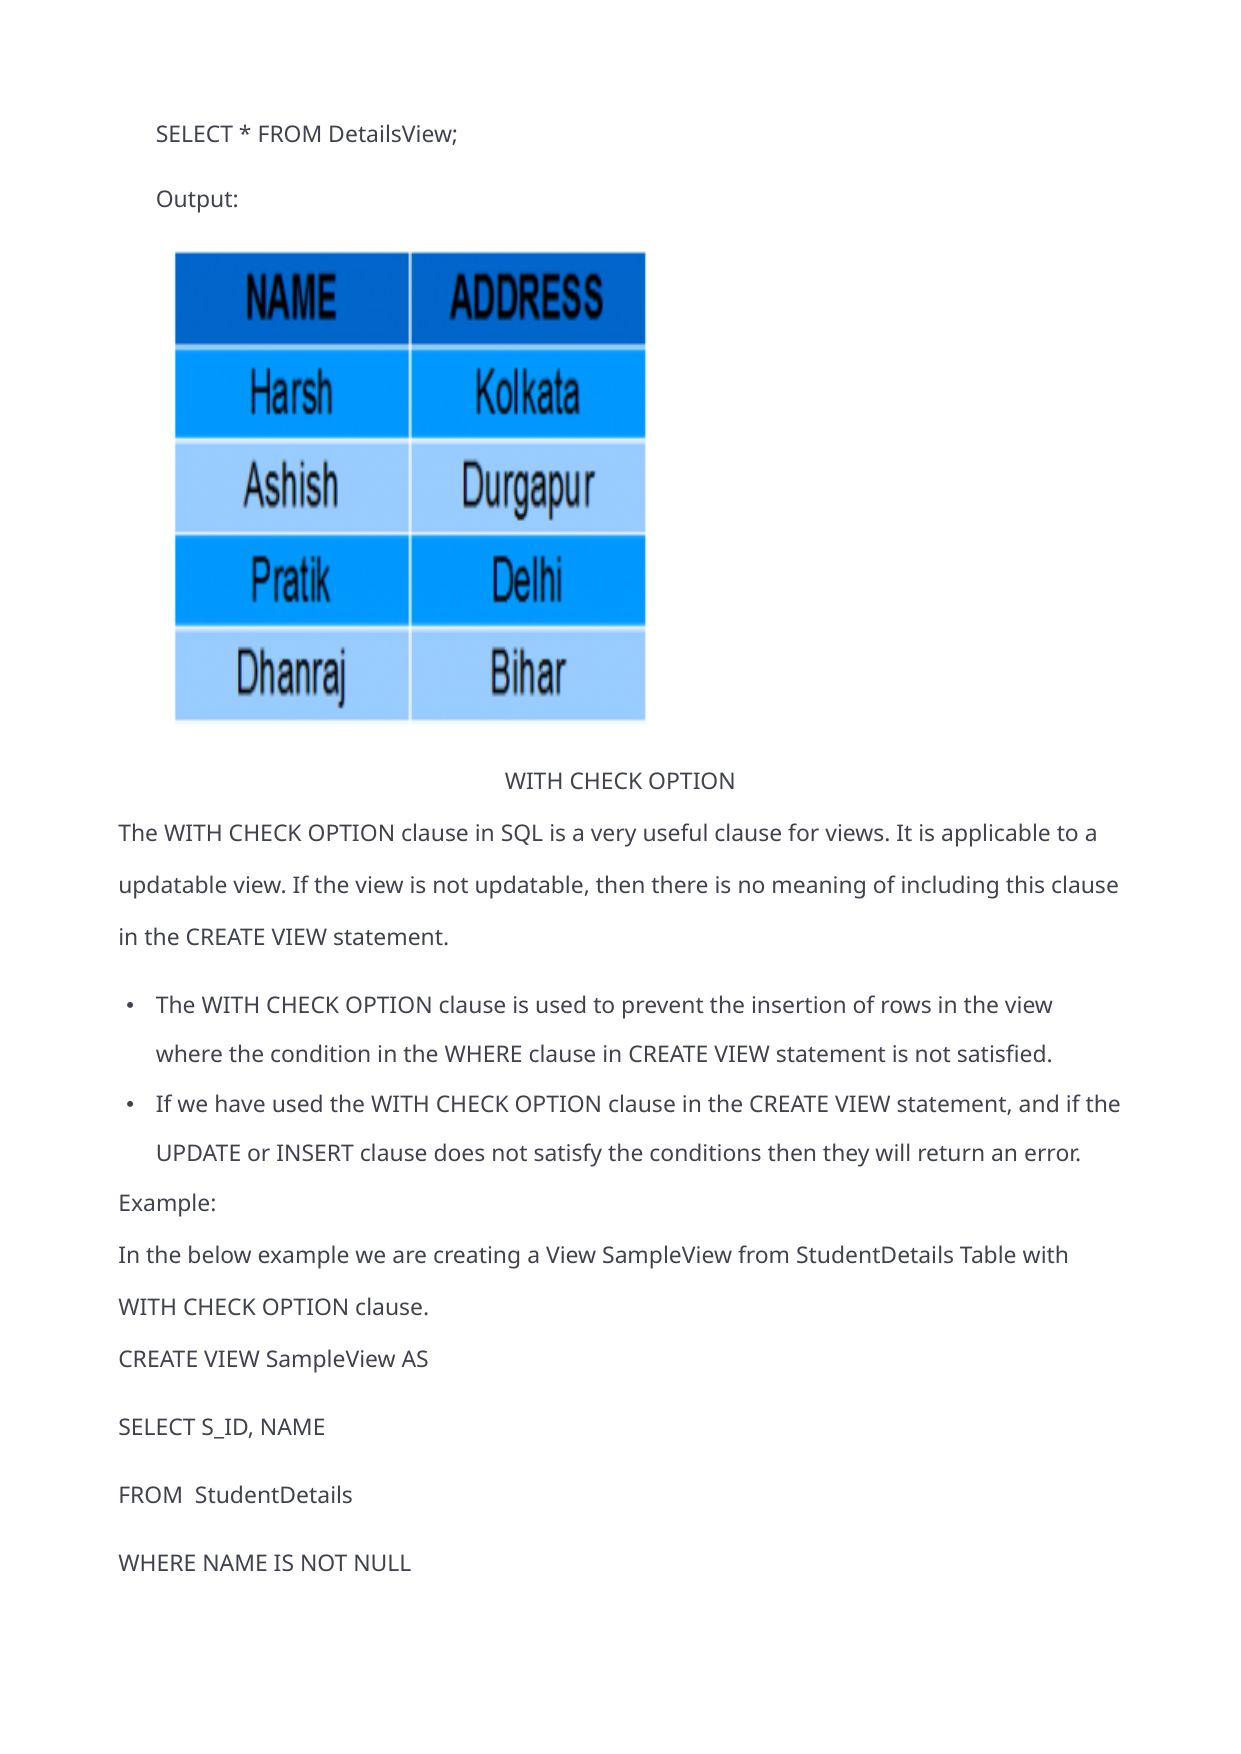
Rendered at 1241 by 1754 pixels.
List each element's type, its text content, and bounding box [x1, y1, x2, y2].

text FROM StudentDetails [118, 1479, 1122, 1510]
text SELECT S_ID, NAME [118, 1411, 1122, 1442]
text WHERE NAME IS NOT NULL [118, 1547, 1122, 1578]
text Example: In the below example we are creating a View SampleView from StudentDetails Table with WITH CHECK OPTION clause. [118, 1187, 1122, 1322]
list Output: [156, 183, 1122, 747]
text CREATE VIEW SampleView AS [118, 1343, 1122, 1374]
picture [174, 251, 647, 724]
list SELECT * FROM DetailsView; [156, 118, 1122, 149]
list If we have used the WITH CHECK OPTION clause in the CREATE VIEW statement, and if the UPDATE or INSERT clause does not satisfy the conditions then they will return an error. [156, 1088, 1122, 1168]
text WITH CHECK OPTION [118, 765, 1122, 796]
list The WITH CHECK OPTION clause is used to prevent the insertion of rows in the view where the condition in the WHERE clause in CREATE VIEW statement is not satisfied. [156, 989, 1122, 1070]
text The WITH CHECK OPTION clause in SQL is a very useful clause for views. It is applicable to a updatable view. If the view is not updatable, then there is no meaning of including this clause in the CREATE VIEW statement. [118, 817, 1122, 952]
